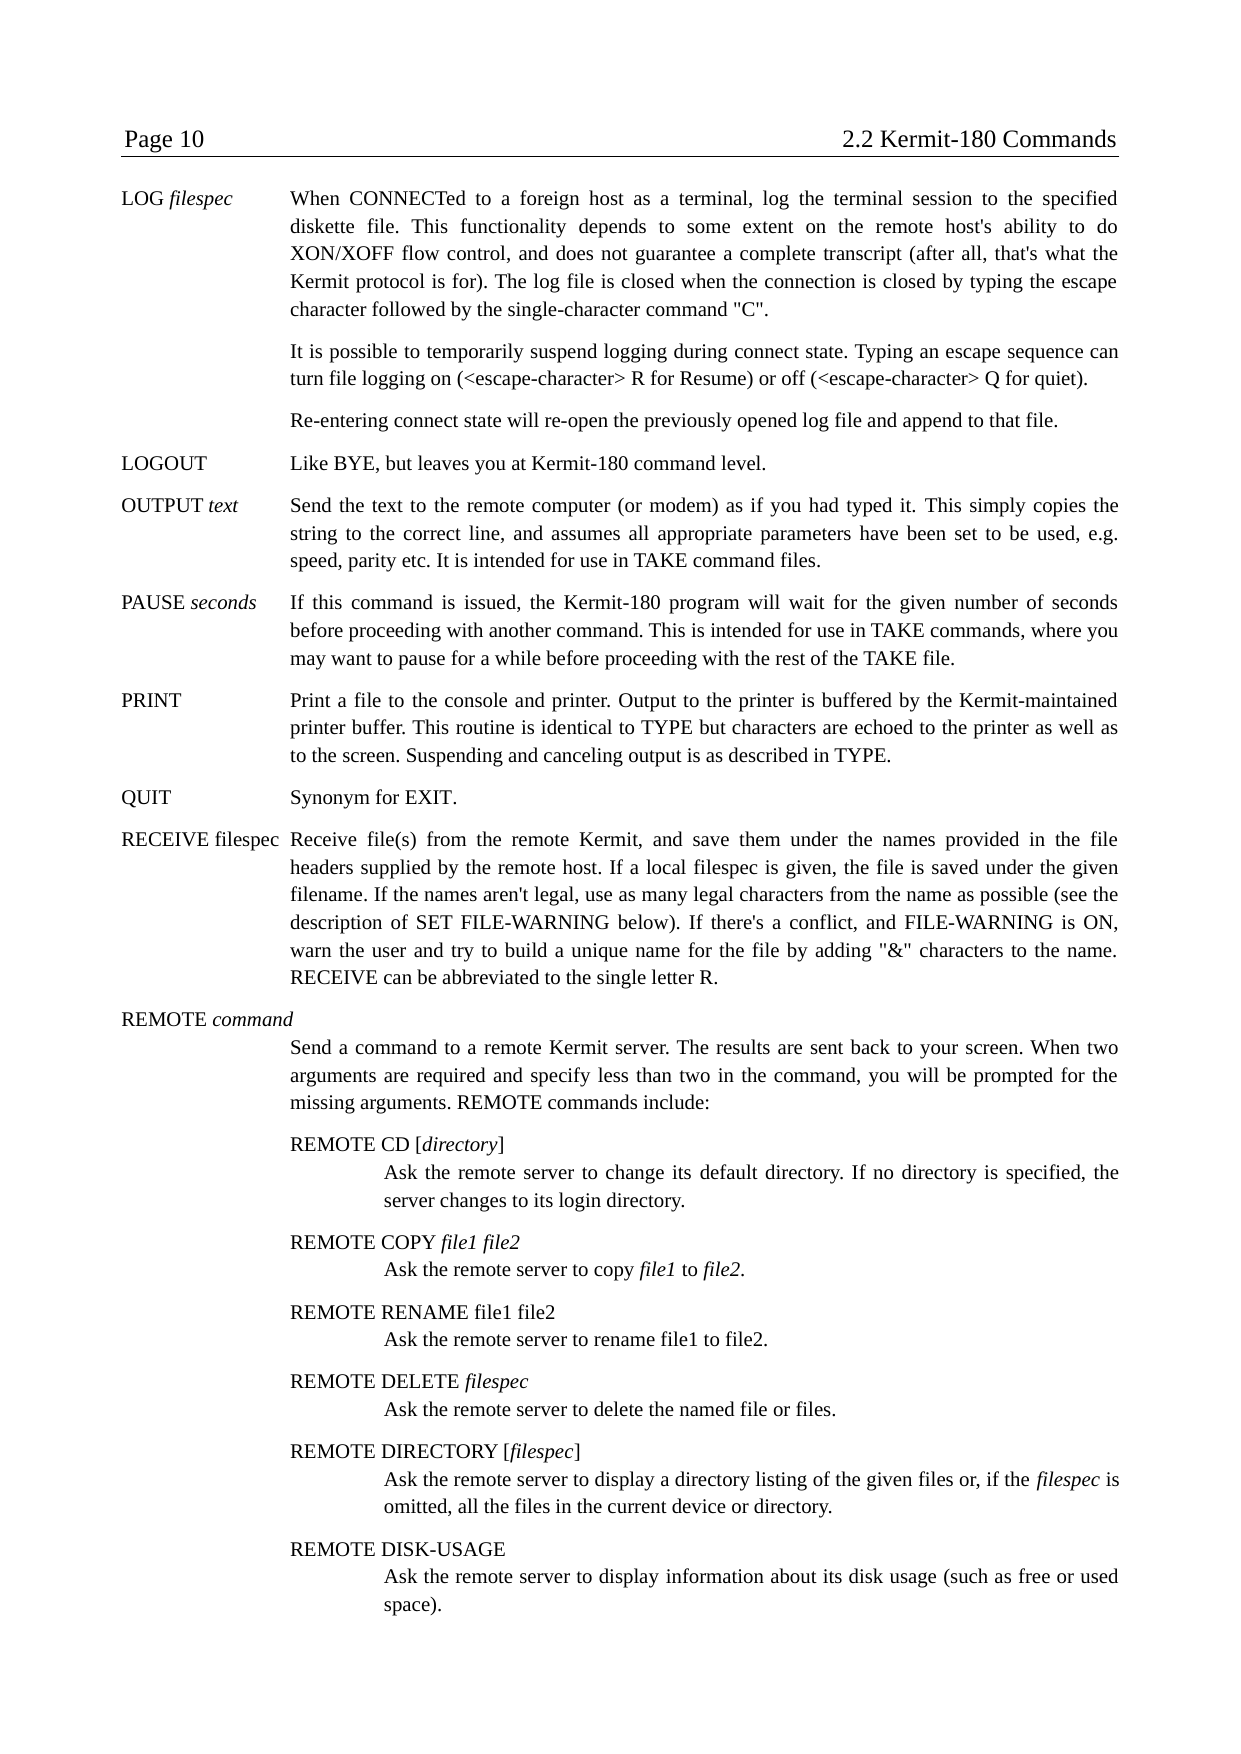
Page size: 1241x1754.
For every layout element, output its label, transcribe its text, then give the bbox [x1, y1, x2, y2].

text It is possible to temporarily suspend logging during connect state. Typing an escape sequence can turn file logging on (<escape-character> R for Resume) or off (<escape-character> Q for quiet). [121, 339, 1119, 390]
text RECEIVE filespec Receive file(s) from the remote Kermit, and save them under the names provided in the file headers supplied by the remote host. If a local filespec is given, the file is saved under the given filename. If the names aren't legal, use as many legal characters from the name as possible (see the description of SET FILE-WARNING below). If there's a conflict, and FILE-WARNING is ON, warn the user and try to build a unique name for the file by adding "&" characters to the name. RECEIVE can be abbreviated to the single letter R. [121, 827, 1119, 989]
text QUIT Synonym for EXIT. [121, 785, 1119, 809]
text PAUSE seconds If this command is issued, the Kermit-180 program will wait for the given number of seconds before proceeding with another command. This is intended for use in TAKE commands, where you may want to pause for a while before proceeding with the rest of the TAKE file. [121, 590, 1119, 669]
text OUTPUT text Send the text to the remote computer (or modem) as if you had typed it. This simply copies the string to the correct line, and assumes all appropriate parameters have been set to be used, e.g. speed, parity etc. It is intended for use in TAKE command files. [121, 493, 1119, 572]
text LOG filespec When CONNECTed to a foreign host as a terminal, log the terminal session to the specified diskette file. This functionality depends to some extent on the remote host's ability to do XON/XOFF flow control, and does not guarantee a complete transcript (after all, that's what the Kermit protocol is for). The log file is closed when the connection is closed by typing the escape character followed by the single-character command "C". [121, 186, 1119, 321]
text PRINT Print a file to the console and printer. Output to the printer is buffered by the Kermit-maintained printer buffer. This routine is identical to TYPE but characters are echoed to the printer as well as to the screen. Suspending and canceling output is as described in TYPE. [121, 688, 1119, 767]
text Re-entering connect state will re-open the previously opened log file and append to that file. [121, 408, 1119, 432]
text LOGOUT Like BYE, but leaves you at Kermit-180 command level. [121, 451, 1119, 475]
text REMOTE DELETE filespec Ask the remote server to delete the named file or files. [290, 1369, 1119, 1421]
text REMOTE COPY file1 file2 Ask the remote server to copy file1 to file2. [290, 1230, 1119, 1281]
text REMOTE RENAME file1 file2 Ask the remote server to rename file1 to file2. [290, 1299, 1119, 1351]
text REMOTE command Send a command to a remote Kermit server. The results are sent back to your screen. When two arguments are required and specify less than two in the command, you will be prompted for the missing arguments. REMOTE commands include: [121, 1007, 1119, 1114]
text REMOTE DIRECTORY [filespec] Ask the remote server to display a directory listing of the given files or, if the filespec is omitted, all the files in the current device or directory. [290, 1439, 1119, 1518]
text REMOTE CD [directory] Ask the remote server to change its default directory. If no directory is specified, the server changes to its login directory. [290, 1132, 1119, 1212]
text REMOTE DISK-USAGE Ask the remote server to display information about its disk usage (such as free or used space). [290, 1537, 1119, 1616]
